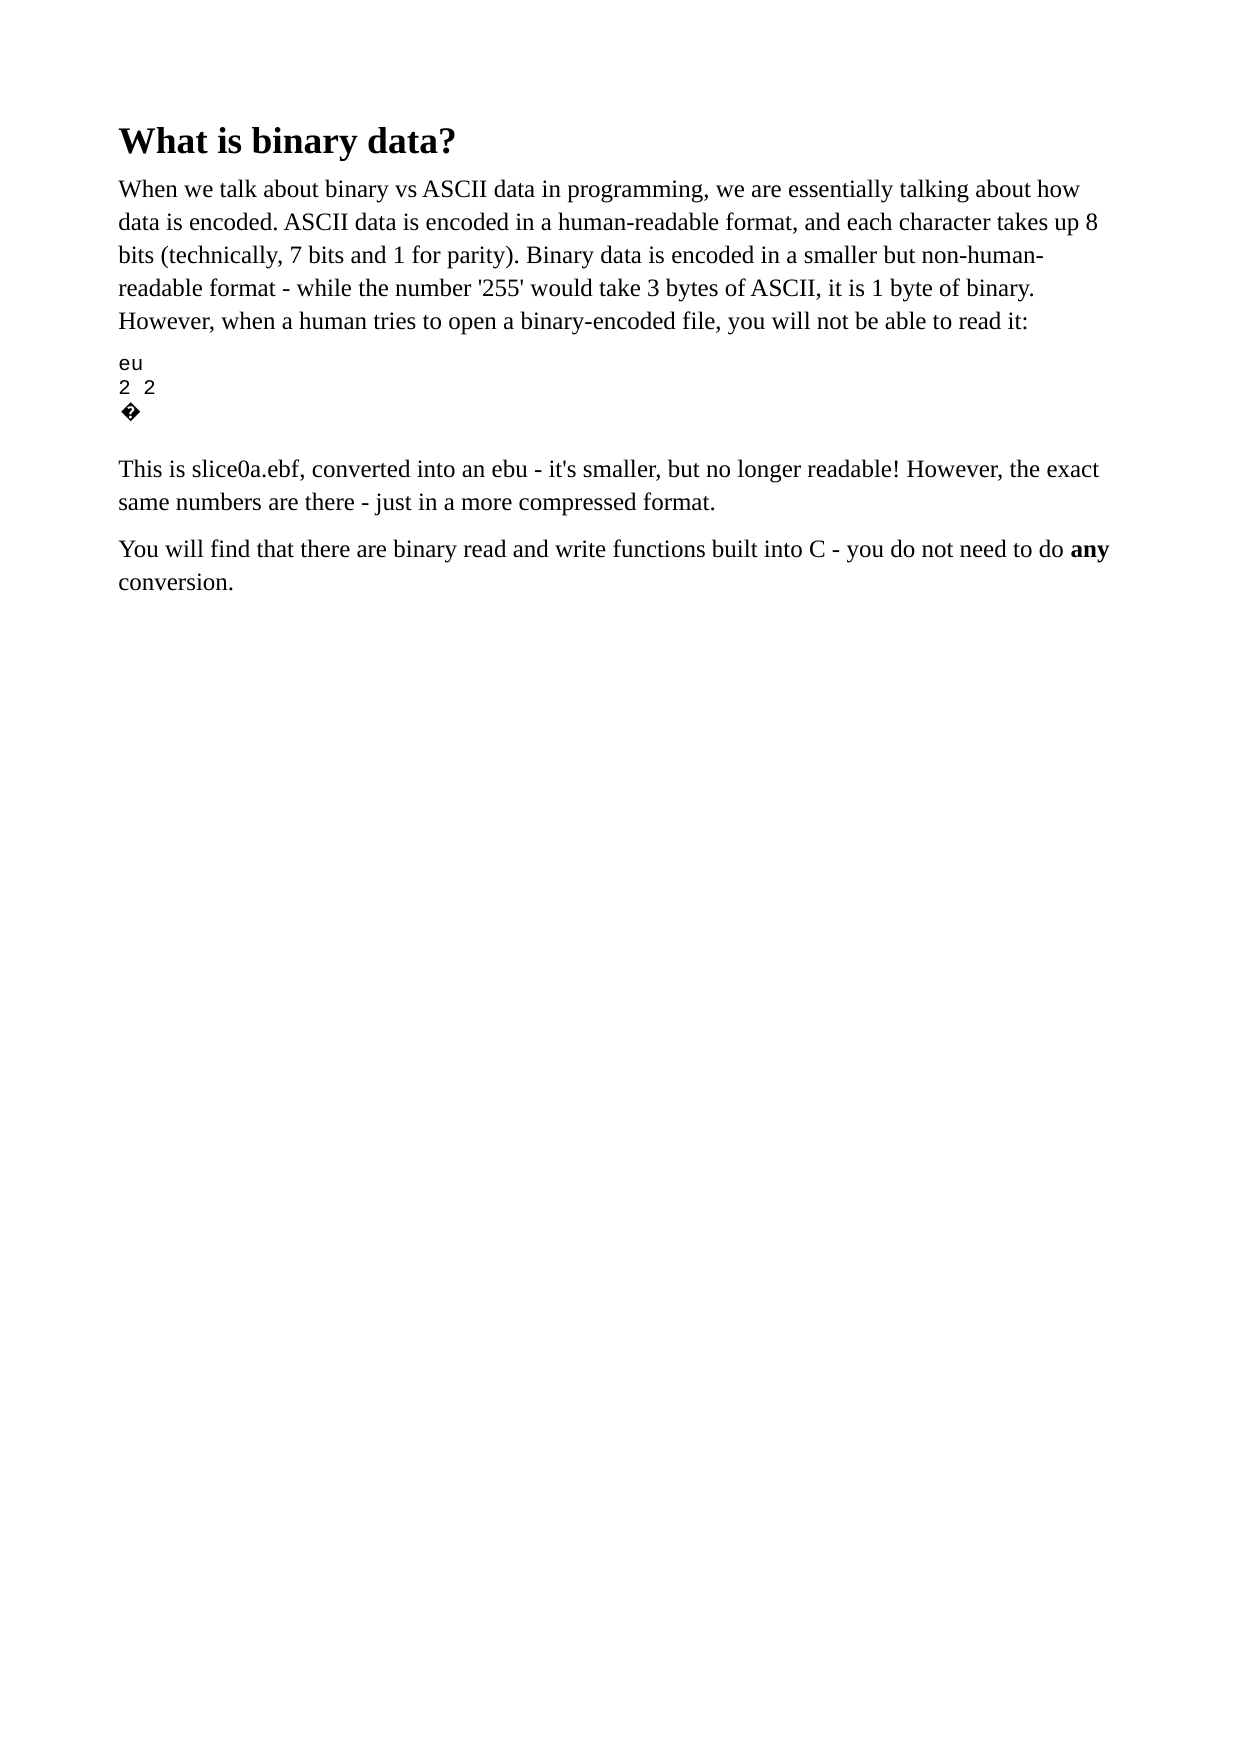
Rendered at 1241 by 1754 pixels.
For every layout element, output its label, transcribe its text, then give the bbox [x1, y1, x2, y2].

subtitle What is binary data? [118, 118, 1122, 161]
text When we talk about binary vs ASCII data in programming, we are essentially talking about how data is encoded. ASCII data is encoded in a human-readable format, and each character takes up 8 bits (technically, 7 bits and 1 for parity). Binary data is encoded in a smaller but non-human-readable format - while the number '255' would take 3 bytes of ASCII, it is 1 byte of binary. However, when a human tries to open a binary-encoded file, you will not be able to read it: [118, 174, 1122, 334]
text � [118, 401, 1122, 424]
text You will find that there are binary read and write functions built into C - you do not need to do any conversion. [118, 534, 1122, 596]
text eu [118, 353, 1122, 377]
text 2 2 [118, 377, 1122, 401]
text This is slice0a.ebf, converted into an ebu - it's smaller, but no longer readable! However, the exact same numbers are there - just in a more compressed format. [118, 454, 1122, 516]
